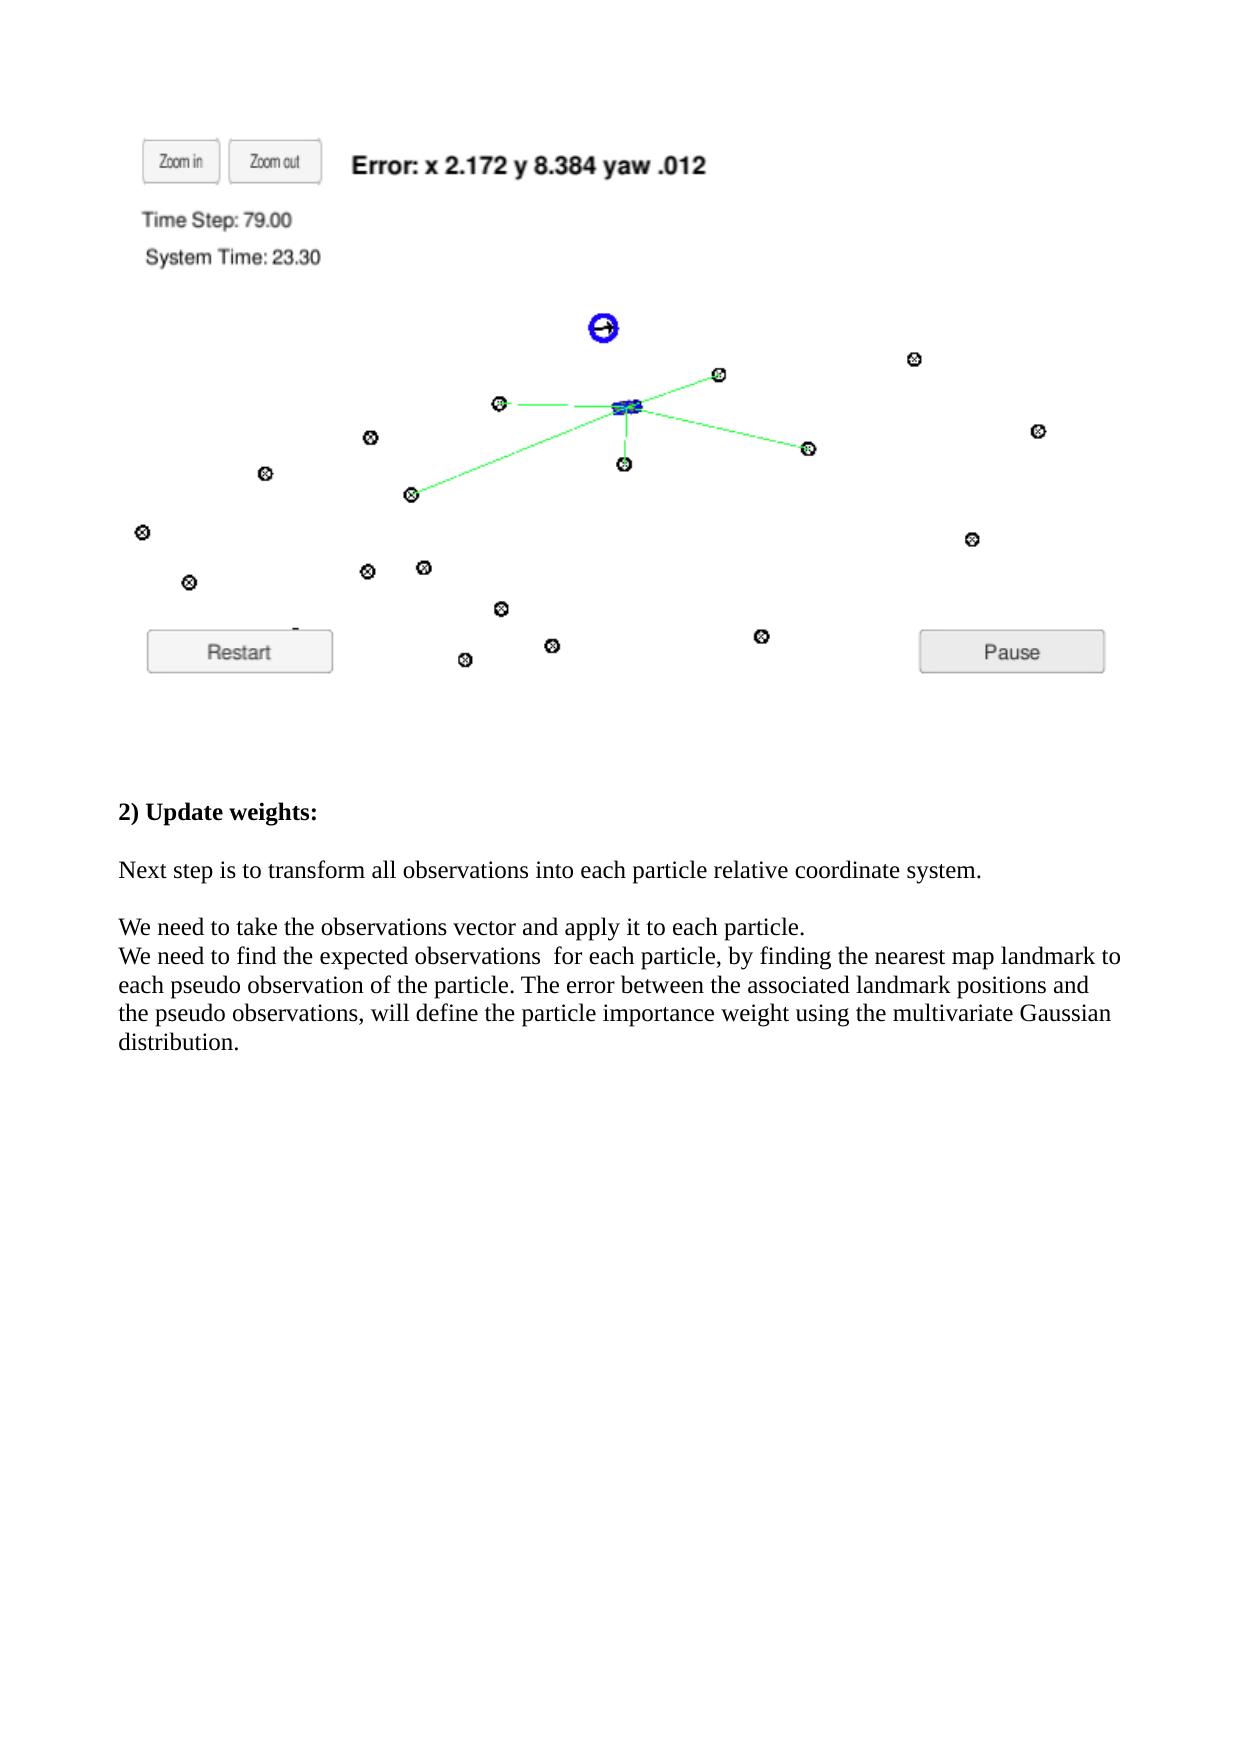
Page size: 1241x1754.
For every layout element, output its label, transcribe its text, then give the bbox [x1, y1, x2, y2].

picture [130, 118, 1110, 683]
text We need to take the observations vector and apply it to each particle. [118, 912, 1122, 941]
text Next step is to transform all observations into each particle relative coordinate system. [118, 855, 1122, 883]
text 2) Update weights: [118, 797, 1122, 826]
text We need to find the expected observations for each particle, by finding the nearest map landmark to each pseudo observation of the particle. The error between the associated landmark positions and the pseudo observations, will define the particle importance weight using the multivariate Gaussian distribution. [118, 941, 1122, 1056]
